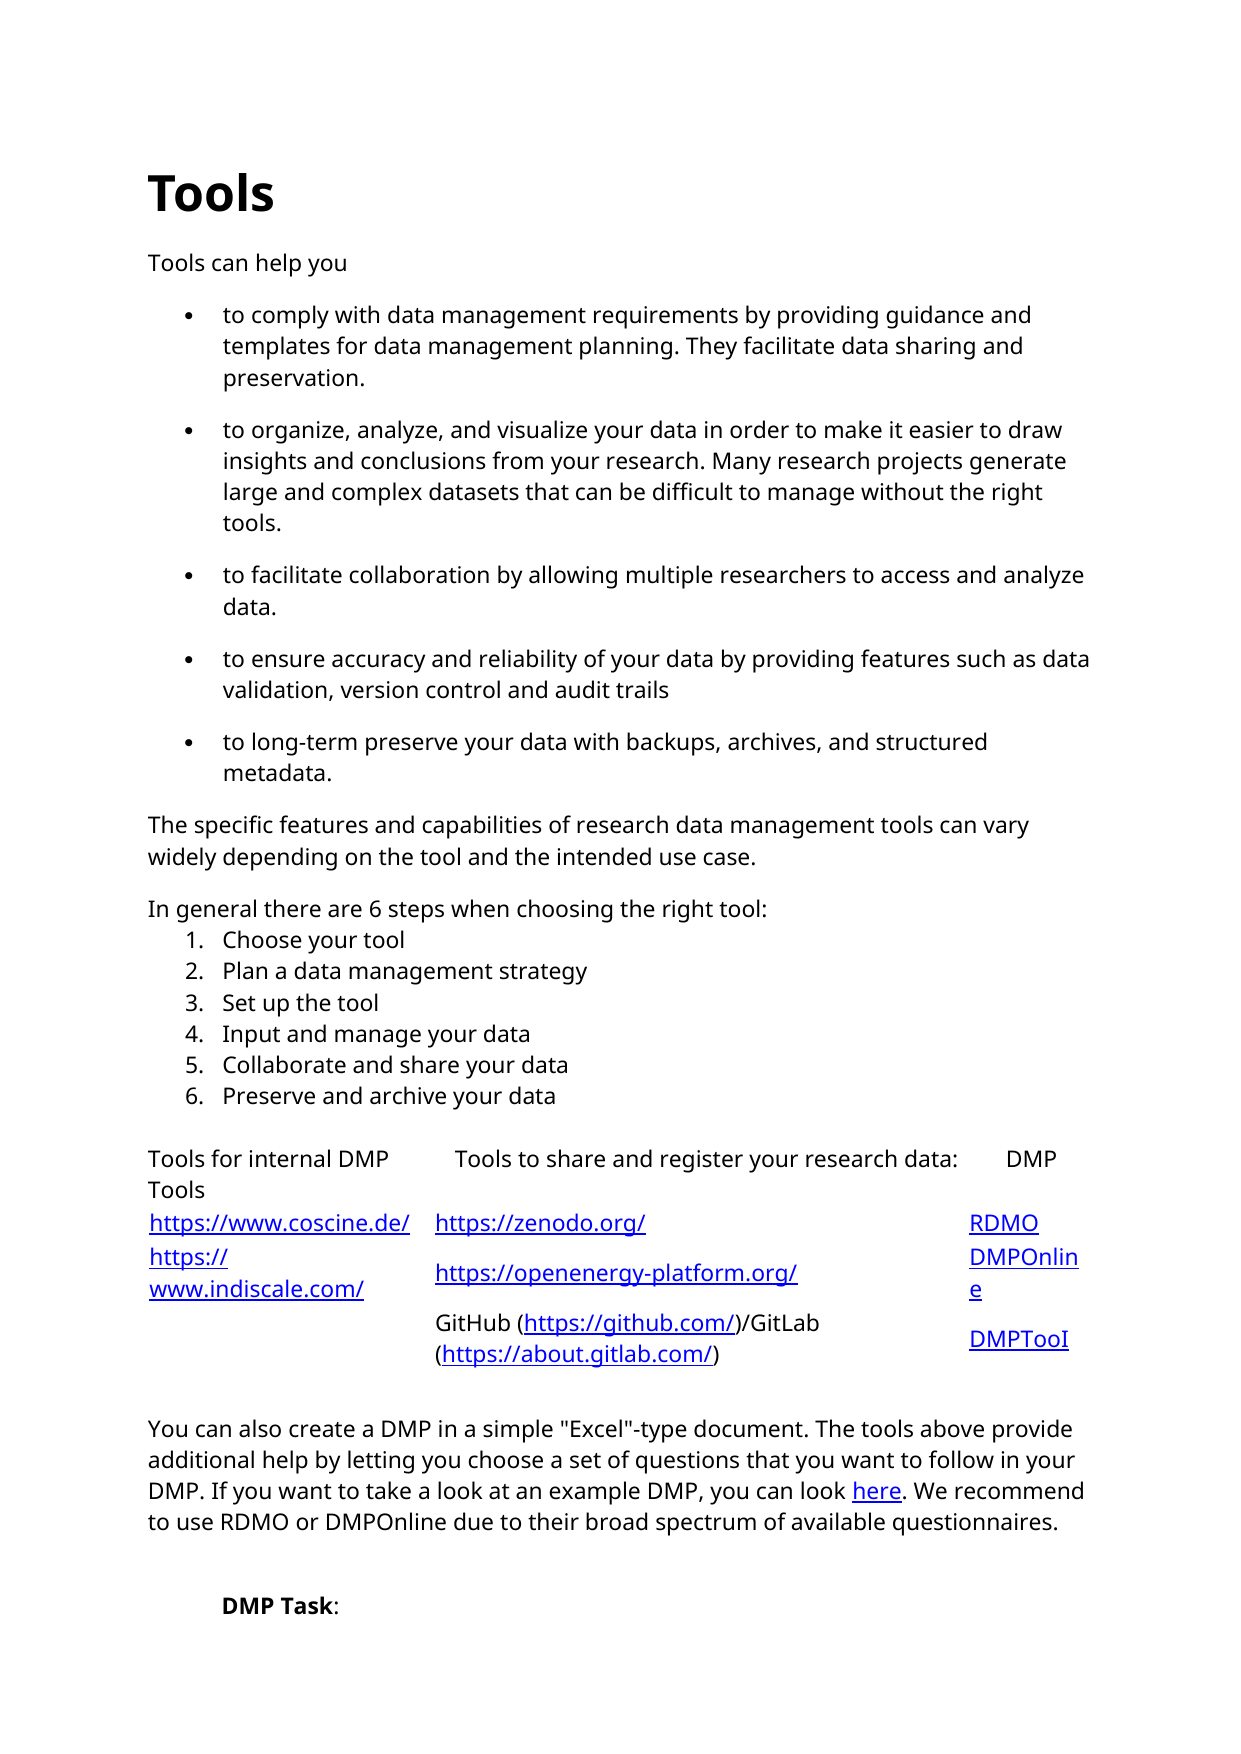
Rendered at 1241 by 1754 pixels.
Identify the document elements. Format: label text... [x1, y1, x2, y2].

list Preserve and archive your data [185, 1080, 1093, 1112]
table_cell https://www.indiscale.com/ [148, 1240, 433, 1305]
text Tools can help you [148, 247, 1093, 278]
list to long-term preserve your data with backups, archives, and structured metadata. [185, 726, 1093, 789]
list Choose your tool [185, 924, 1093, 955]
table_header https://www.coscine.de/ [148, 1205, 433, 1240]
text The specific features and capabilities of research data management tools can vary widely depending on the tool and the intended use case. [148, 809, 1093, 872]
table_cell https://openenergy-platform.org/ [433, 1240, 967, 1305]
list Collaborate and share your data [185, 1049, 1093, 1080]
table_cell DMPTooI [968, 1305, 1093, 1371]
text DMP Task: [221, 1590, 1093, 1621]
text Tools for internal DMP Tools to share and register your research data: DMP Tools [148, 1143, 1093, 1205]
subtitle Tools [148, 158, 1093, 226]
list to ensure accuracy and reliability of your data by providing features such as data validation, version control and audit trails [185, 643, 1093, 705]
list to comply with data management requirements by providing guidance and templates for data management planning. They facilitate data sharing and preservation. [185, 299, 1093, 393]
text In general there are 6 steps when choosing the right tool: [148, 893, 1093, 924]
table_header https://zenodo.org/ [433, 1205, 967, 1240]
text You can also create a DMP in a simple "Excel"-type document. The tools above provide additional help by letting you choose a set of questions that you want to follow in your DMP. If you want to take a look at an example DMP, you can look here. We recommend to use RDMO or DMPOnline due to their broad spectrum of available questionnaires. [148, 1413, 1093, 1538]
table_header RDMO [968, 1205, 1093, 1240]
list to organize, analyze, and visualize your data in order to make it easier to draw insights and conclusions from your research. Many research projects generate large and complex datasets that can be difficult to manage without the right tools. [185, 414, 1093, 539]
list to facilitate collaboration by allowing multiple researchers to access and analyze data. [185, 559, 1093, 622]
list Input and manage your data [185, 1018, 1093, 1049]
table_cell GitHub (https://github.com/)/GitLab (https://about.gitlab.com/) [433, 1305, 967, 1371]
table_cell DMPOnline [968, 1240, 1093, 1305]
table_cell [148, 1305, 433, 1371]
list Set up the tool [185, 987, 1093, 1018]
list Plan a data management strategy [185, 955, 1093, 987]
